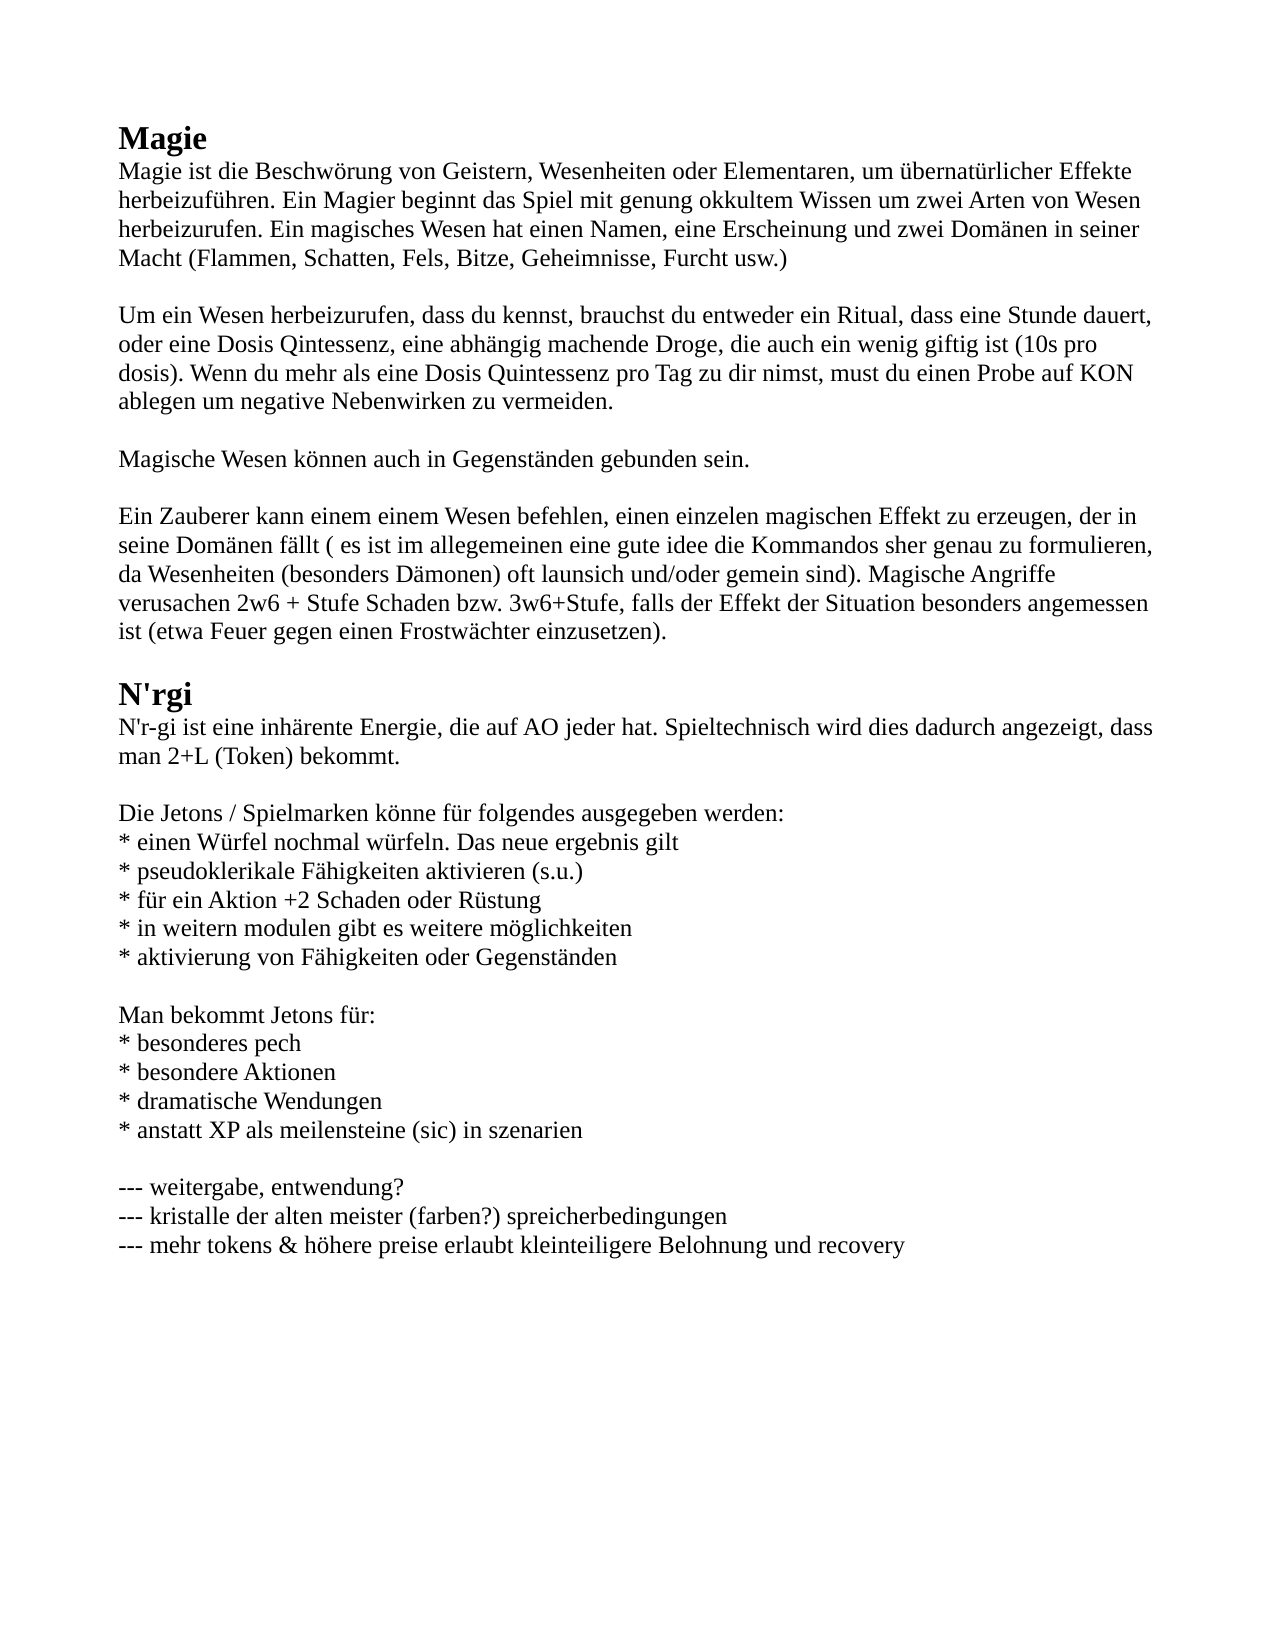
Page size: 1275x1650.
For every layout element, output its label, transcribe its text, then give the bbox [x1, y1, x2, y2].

text * pseudoklerikale Fähigkeiten aktivieren (s.u.) [118, 856, 1157, 885]
text N'rgi [118, 674, 1157, 712]
text Man bekommt Jetons für: [118, 1000, 1157, 1028]
text Magie [118, 118, 1157, 156]
text --- mehr tokens & höhere preise erlaubt kleinteiligere Belohnung und recovery [118, 1230, 1157, 1258]
text * anstatt XP als meilensteine (sic) in szenarien [118, 1115, 1157, 1143]
text Magie ist die Beschwörung von Geistern, Wesenheiten oder Elementaren, um übernatürlicher Effekte herbeizuführen. Ein Magier beginnt das Spiel mit genung okkultem Wissen um zwei Arten von Wesen herbeizurufen. Ein magisches Wesen hat einen Namen, eine Erscheinung und zwei Domänen in seiner Macht (Flammen, Schatten, Fels, Bitze, Geheimnisse, Furcht usw.) [118, 156, 1157, 271]
text * besondere Aktionen [118, 1057, 1157, 1086]
text Um ein Wesen herbeizurufen, dass du kennst, brauchst du entweder ein Ritual, dass eine Stunde dauert, oder eine Dosis Qintessenz, eine abhängig machende Droge, die auch ein wenig giftig ist (10s pro dosis). Wenn du mehr als eine Dosis Quintessenz pro Tag zu dir nimst, must du einen Probe auf KON ablegen um negative Nebenwirken zu vermeiden. [118, 300, 1157, 415]
text --- kristalle der alten meister (farben?) spreicherbedingungen [118, 1201, 1157, 1230]
text N'r-gi ist eine inhärente Energie, die auf AO jeder hat. Spieltechnisch wird dies dadurch angezeigt, dass man 2+L (Token) bekommt. [118, 712, 1157, 770]
text --- weitergabe, entwendung? [118, 1172, 1157, 1201]
text * dramatische Wendungen [118, 1086, 1157, 1115]
text Ein Zauberer kann einem einem Wesen befehlen, einen einzelen magischen Effekt zu erzeugen, der in seine Domänen fällt ( es ist im allegemeinen eine gute idee die Kommandos sher genau zu formulieren, da Wesenheiten (besonders Dämonen) oft launsich und/oder gemein sind). Magische Angriffe verusachen 2w6 + Stufe Schaden bzw. 3w6+Stufe, falls der Effekt der Situation besonders angemessen ist (etwa Feuer gegen einen Frostwächter einzusetzen). [118, 501, 1157, 645]
text * einen Würfel nochmal würfeln. Das neue ergebnis gilt [118, 827, 1157, 856]
text * in weitern modulen gibt es weitere möglichkeiten [118, 913, 1157, 942]
text Die Jetons / Spielmarken könne für folgendes ausgegeben werden: [118, 798, 1157, 827]
text * aktivierung von Fähigkeiten oder Gegenständen [118, 942, 1157, 971]
text * besonderes pech [118, 1028, 1157, 1057]
text * für ein Aktion +2 Schaden oder Rüstung [118, 885, 1157, 913]
text Magische Wesen können auch in Gegenständen gebunden sein. [118, 444, 1157, 473]
